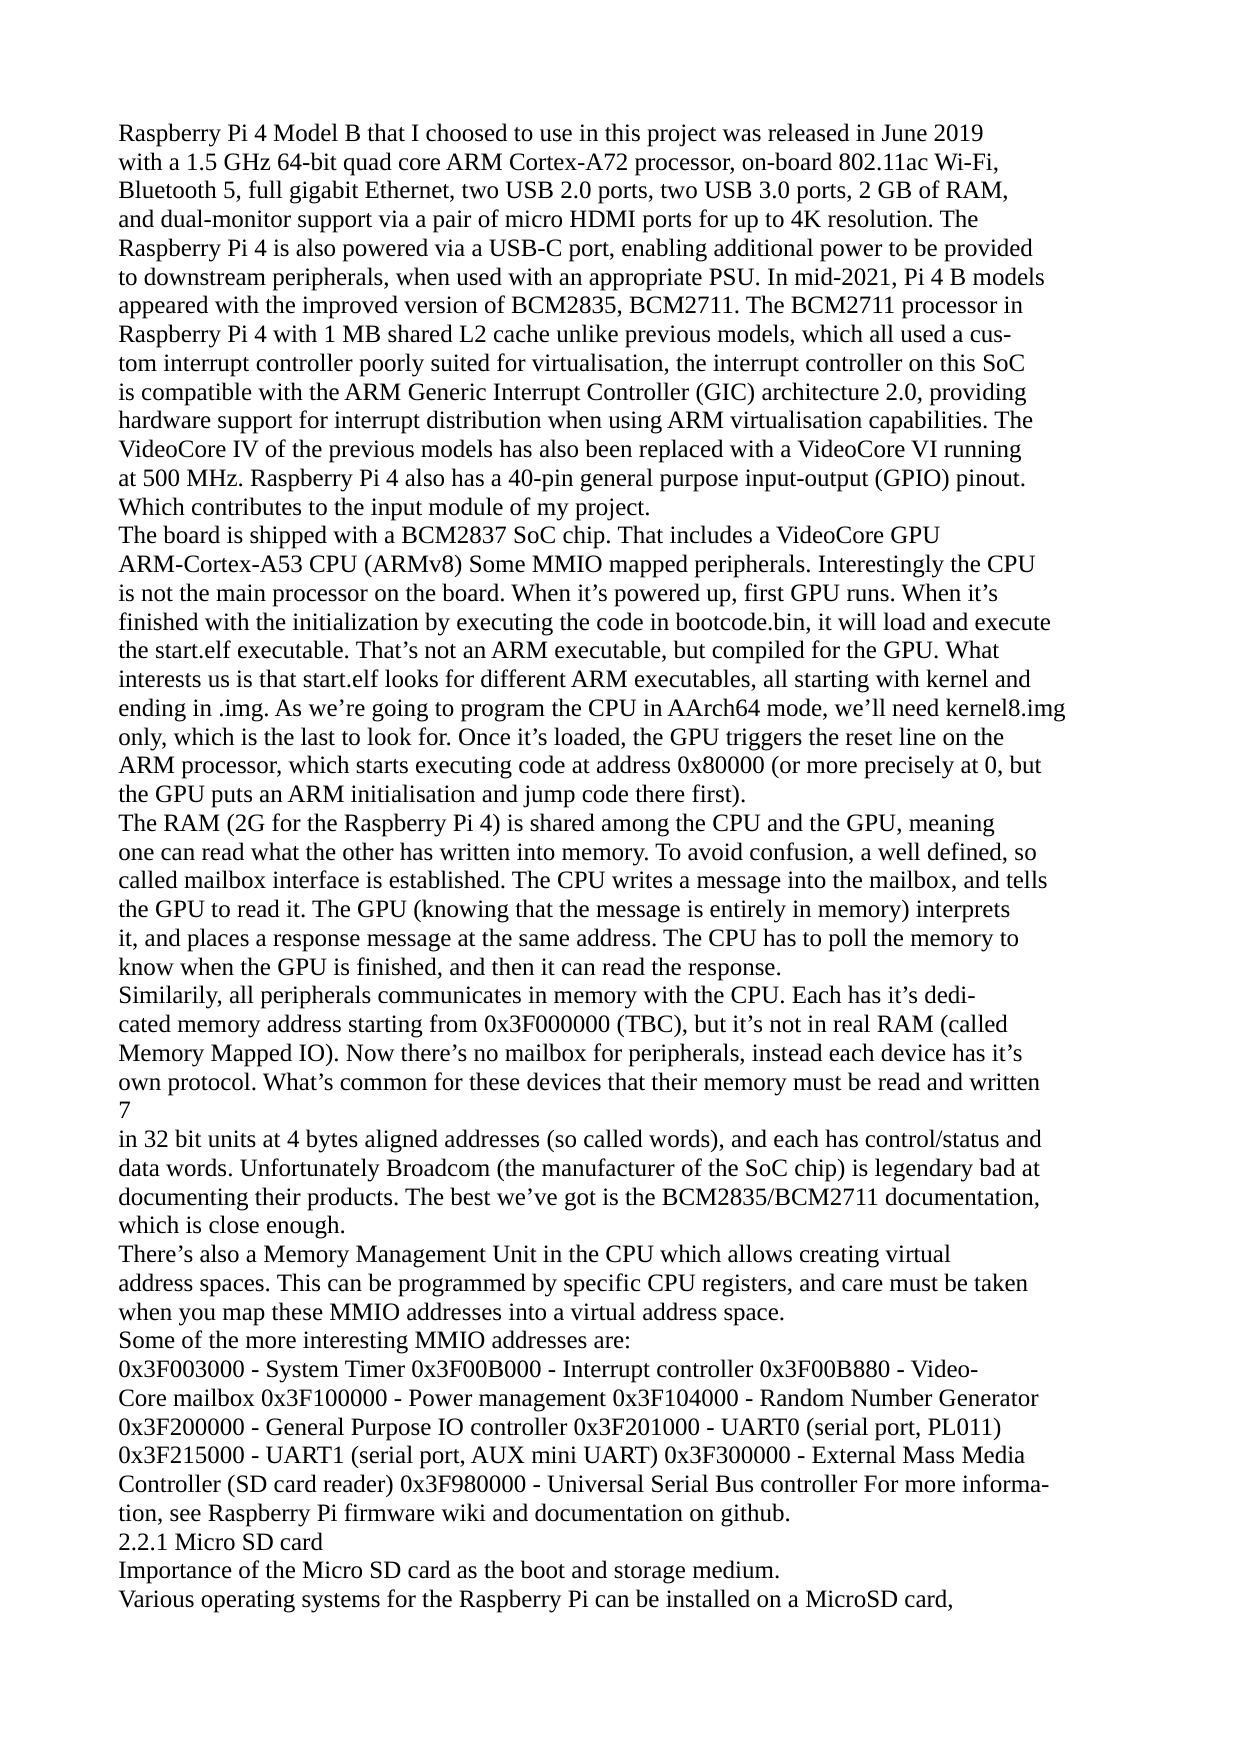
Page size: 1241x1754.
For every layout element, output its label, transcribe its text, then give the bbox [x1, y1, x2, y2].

text with a 1.5 GHz 64-bit quad core ARM Cortex-A72 processor, on-board 802.11ac Wi-Fi, [118, 147, 1122, 176]
text know when the GPU is finished, and then it can read the response. [118, 952, 1122, 981]
text VideoCore IV of the previous models has also been replaced with a VideoCore VI running [118, 434, 1122, 463]
text and dual-monitor support via a pair of micro HDMI ports for up to 4K resolution. The [118, 204, 1122, 233]
text hardware support for interrupt distribution when using ARM virtualisation capabilities. The [118, 406, 1122, 434]
text Some of the more interesting MMIO addresses are: [118, 1326, 1122, 1354]
text the GPU to read it. The GPU (knowing that the message is entirely in memory) interprets [118, 894, 1122, 923]
text address spaces. This can be programmed by specific CPU registers, and care must be taken [118, 1268, 1122, 1297]
text Core mailbox 0x3F100000 - Power management 0x3F104000 - Random Number Generator [118, 1383, 1122, 1412]
text 7 [118, 1096, 1122, 1124]
text Which contributes to the input module of my project. [118, 492, 1122, 521]
text Similarily, all peripherals communicates in memory with the CPU. Each has it’s dedi- [118, 981, 1122, 1009]
text appeared with the improved version of BCM2835, BCM2711. The BCM2711 processor in [118, 291, 1122, 319]
text There’s also a Memory Management Unit in the CPU which allows creating virtual [118, 1239, 1122, 1268]
text Raspberry Pi 4 is also powered via a USB-C port, enabling additional power to be provided [118, 233, 1122, 262]
text Raspberry Pi 4 with 1 MB shared L2 cache unlike previous models, which all used a cus- [118, 319, 1122, 348]
text called mailbox interface is established. The CPU writes a message into the mailbox, and tells [118, 866, 1122, 894]
text to downstream peripherals, when used with an appropriate PSU. In mid-2021, Pi 4 B models [118, 262, 1122, 291]
text only, which is the last to look for. Once it’s loaded, the GPU triggers the reset line on the [118, 722, 1122, 751]
text ARM-Cortex-A53 CPU (ARMv8) Some MMIO mapped peripherals. Interestingly the CPU [118, 549, 1122, 578]
text cated memory address starting from 0x3F000000 (TBC), but it’s not in real RAM (called [118, 1009, 1122, 1038]
text at 500 MHz. Raspberry Pi 4 also has a 40-pin general purpose input-output (GPIO) pinout. [118, 463, 1122, 492]
text Bluetooth 5, full gigabit Ethernet, two USB 2.0 ports, two USB 3.0 ports, 2 GB of RAM, [118, 176, 1122, 204]
text ending in .img. As we’re going to program the CPU in AArch64 mode, we’ll need kernel8.img [118, 693, 1122, 722]
text it, and places a response message at the same address. The CPU has to poll the memory to [118, 923, 1122, 952]
text Raspberry Pi 4 Model B that I choosed to use in this project was released in June 2019 [118, 118, 1122, 147]
text documenting their products. The best we’ve got is the BCM2835/BCM2711 documentation, [118, 1182, 1122, 1211]
text the GPU puts an ARM initialisation and jump code there first). [118, 779, 1122, 808]
text own protocol. What’s common for these devices that their memory must be read and written [118, 1067, 1122, 1096]
text Controller (SD card reader) 0x3F980000 - Universal Serial Bus controller For more informa- [118, 1469, 1122, 1498]
text Importance of the Micro SD card as the boot and storage medium. [118, 1556, 1122, 1584]
text data words. Unfortunately Broadcom (the manufacturer of the SoC chip) is legendary bad at [118, 1153, 1122, 1182]
text when you map these MMIO addresses into a virtual address space. [118, 1297, 1122, 1326]
text The RAM (2G for the Raspberry Pi 4) is shared among the CPU and the GPU, meaning [118, 808, 1122, 837]
text which is close enough. [118, 1211, 1122, 1239]
text tion, see Raspberry Pi firmware wiki and documentation on github. [118, 1498, 1122, 1527]
text the start.elf executable. That’s not an ARM executable, but compiled for the GPU. What [118, 636, 1122, 664]
text interests us is that start.elf looks for different ARM executables, all starting with kernel and [118, 664, 1122, 693]
text is not the main processor on the board. When it’s powered up, first GPU runs. When it’s [118, 578, 1122, 607]
text in 32 bit units at 4 bytes aligned addresses (so called words), and each has control/status and [118, 1124, 1122, 1153]
text Various operating systems for the Raspberry Pi can be installed on a MicroSD card, [118, 1584, 1122, 1613]
text ARM processor, which starts executing code at address 0x80000 (or more precisely at 0, but [118, 751, 1122, 779]
text tom interrupt controller poorly suited for virtualisation, the interrupt controller on this SoC [118, 348, 1122, 377]
text one can read what the other has written into memory. To avoid confusion, a well defined, so [118, 837, 1122, 866]
text is compatible with the ARM Generic Interrupt Controller (GIC) architecture 2.0, providing [118, 377, 1122, 406]
text 0x3F200000 - General Purpose IO controller 0x3F201000 - UART0 (serial port, PL011) [118, 1412, 1122, 1441]
text Memory Mapped IO). Now there’s no mailbox for peripherals, instead each device has it’s [118, 1038, 1122, 1067]
text finished with the initialization by executing the code in bootcode.bin, it will load and execute [118, 607, 1122, 636]
text 0x3F215000 - UART1 (serial port, AUX mini UART) 0x3F300000 - External Mass Media [118, 1441, 1122, 1469]
text 2.2.1 Micro SD card [118, 1527, 1122, 1556]
text The board is shipped with a BCM2837 SoC chip. That includes a VideoCore GPU [118, 521, 1122, 549]
text 0x3F003000 - System Timer 0x3F00B000 - Interrupt controller 0x3F00B880 - Video- [118, 1354, 1122, 1383]
